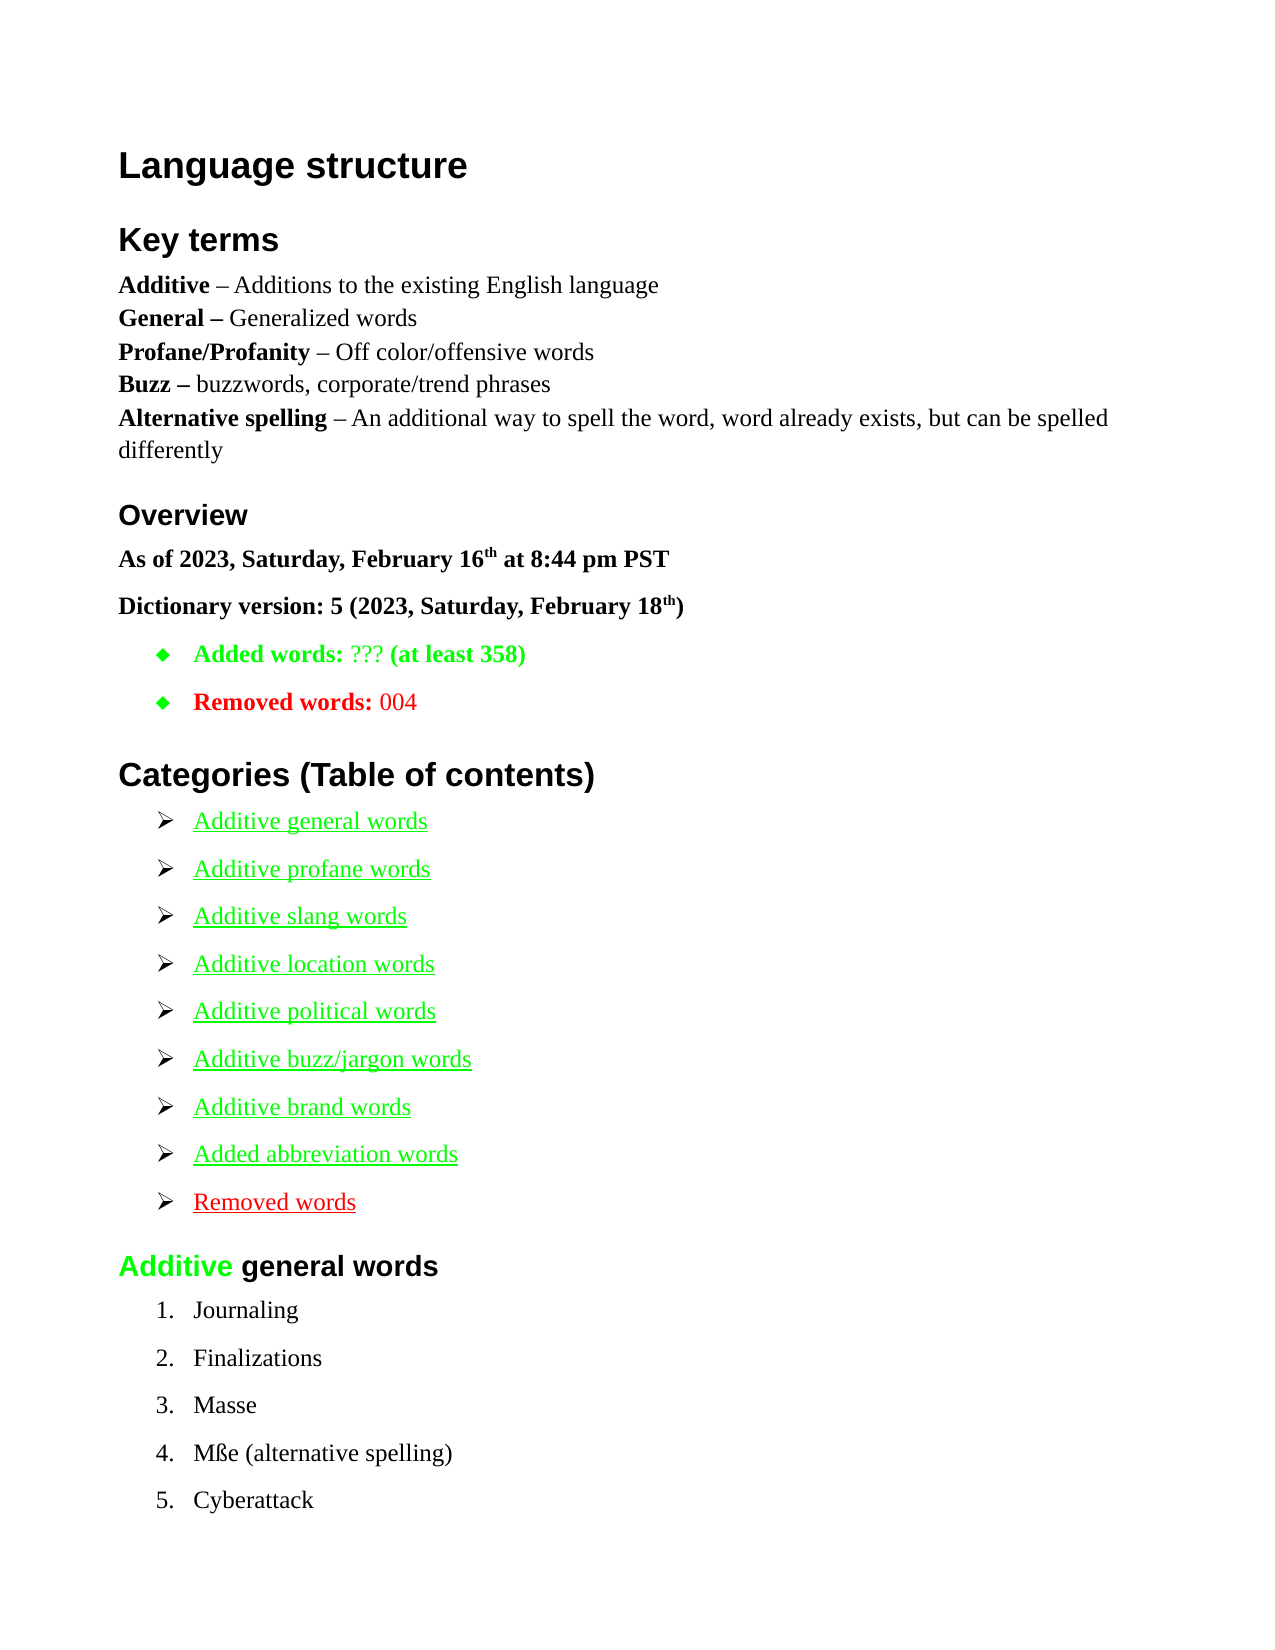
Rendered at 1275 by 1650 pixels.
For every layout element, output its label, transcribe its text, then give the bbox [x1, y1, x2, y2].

list Additive brand words [156, 1092, 1157, 1120]
list Finalizations [156, 1343, 1157, 1371]
text Dictionary version: 5 (2023, Saturday, February 18th) [118, 591, 1157, 620]
list Additive profane words [156, 854, 1157, 882]
text As of 2023, Saturday, February 16th at 8:44 pm PST [118, 544, 1157, 573]
list Additive general words [156, 806, 1157, 835]
list Masse [156, 1390, 1157, 1419]
list Additive buzz/jargon words [156, 1044, 1157, 1073]
list Additive slang words [156, 901, 1157, 930]
subtitle Overview [118, 498, 1157, 531]
list Removed words: 004 [156, 687, 1157, 715]
subtitle Categories (Table of contents) [118, 755, 1157, 793]
subtitle Additive general words [118, 1249, 1157, 1283]
list Removed words [156, 1187, 1157, 1216]
list Cyberattack [156, 1486, 1157, 1514]
list Added words: ??? (at least 358) [156, 639, 1157, 668]
list Mße (alternative spelling) [156, 1438, 1157, 1467]
list Added abbreviation words [156, 1139, 1157, 1168]
subtitle Key terms [118, 219, 1157, 258]
subtitle Language structure [118, 143, 1157, 186]
text Additive – Additions to the existing English language General – Generalized words Profane/Profanity – Off color/offensive words Buzz – buzzwords, corporate/trend phrases Alternative spelling – An additional way to spell the word, word already exists, but can be spelled differently [118, 271, 1157, 464]
list Additive location words [156, 949, 1157, 978]
list Additive political words [156, 996, 1157, 1025]
list Journaling [156, 1295, 1157, 1324]
